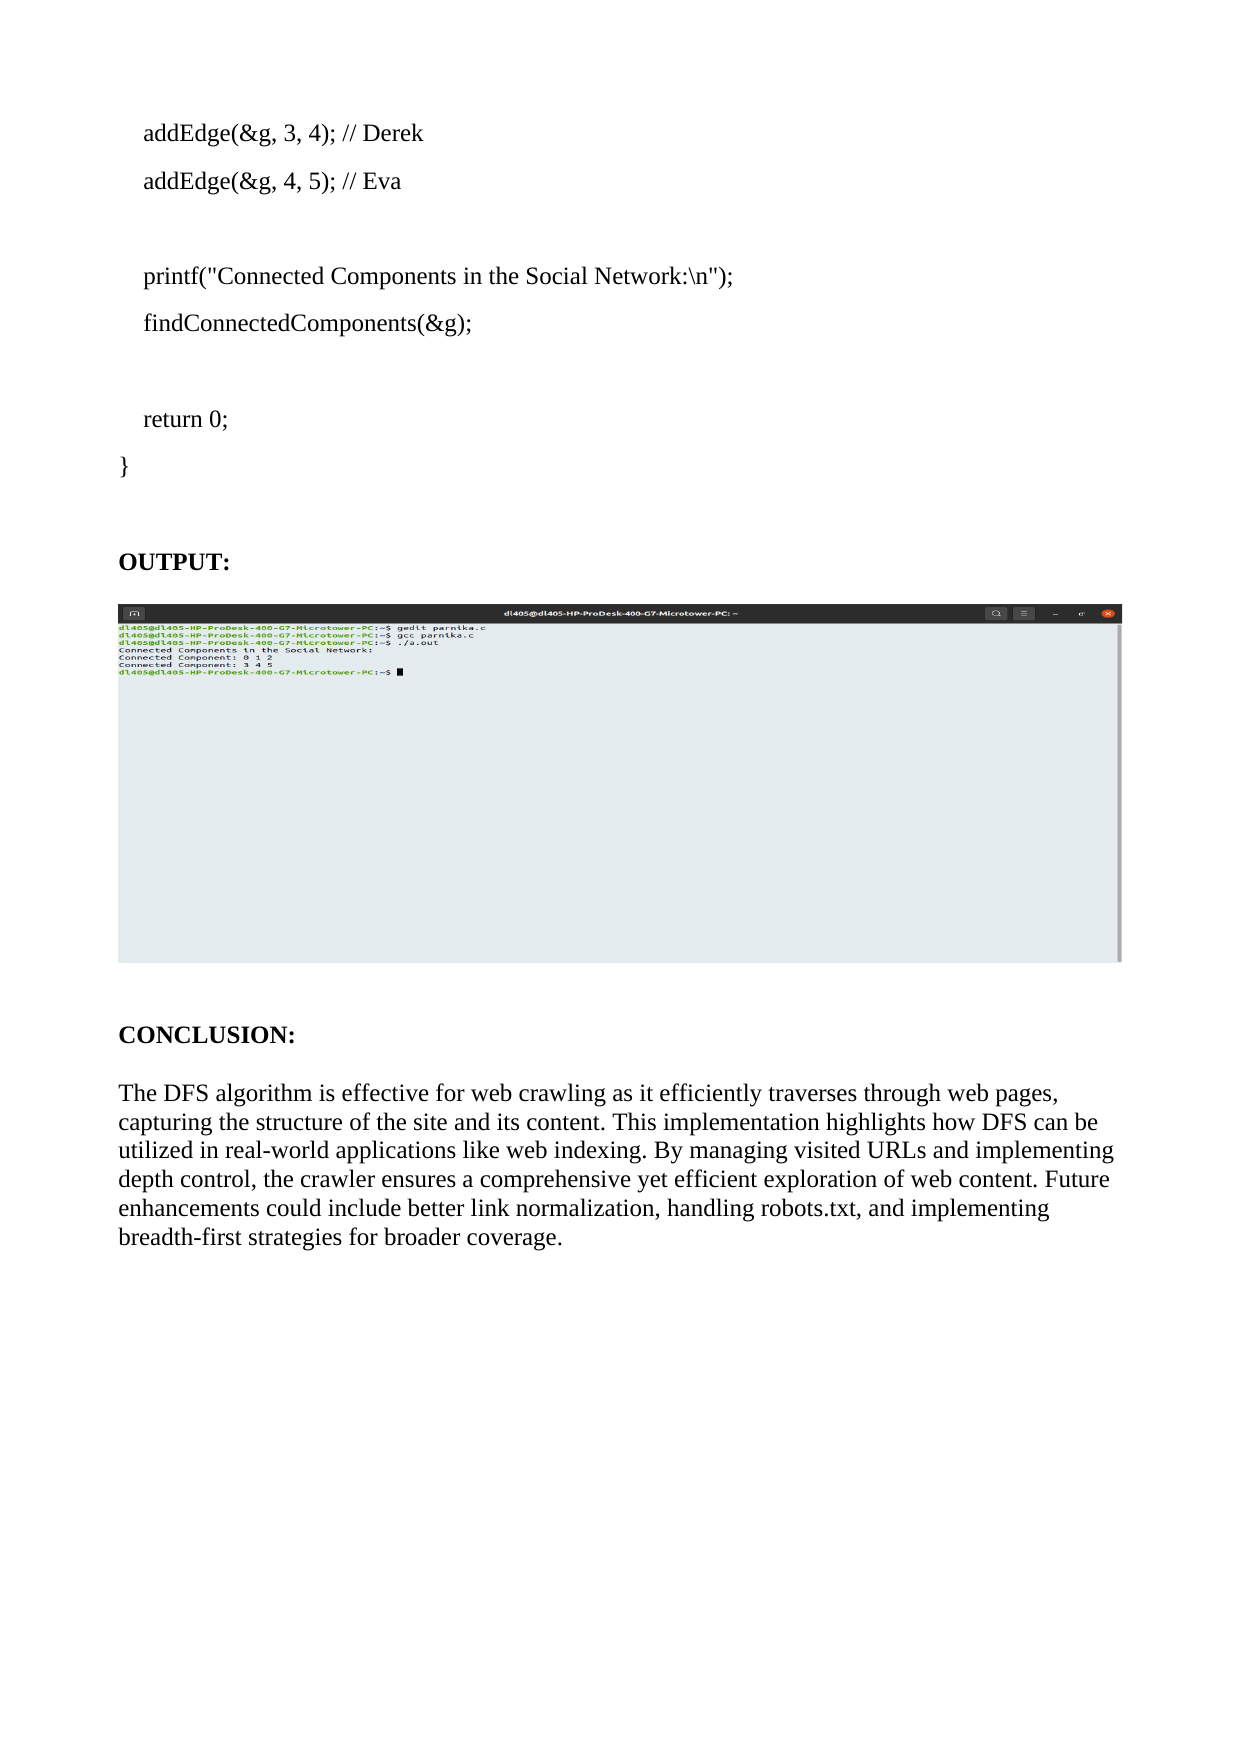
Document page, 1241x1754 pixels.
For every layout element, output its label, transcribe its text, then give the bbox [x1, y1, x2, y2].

text The DFS algorithm is effective for web crawling as it efficiently traverses through web pages, capturing the structure of the site and its content. This implementation highlights how DFS can be utilized in real-world applications like web indexing. By managing visited URLs and implementing depth control, the crawler ensures a comprehensive yet efficient exploration of web content. Future enhancements could include better link normalization, handling robots.txt, and implementing breadth-first strategies for broader coverage. [118, 1078, 1122, 1250]
text addEdge(&g, 3, 4); // Derek [118, 118, 1122, 147]
text return 0; [118, 404, 1122, 432]
text addEdge(&g, 4, 5); // Eva [118, 166, 1122, 194]
text } [118, 451, 1122, 480]
picture [118, 604, 1123, 963]
text printf("Connected Components in the Social Network:\n"); [118, 261, 1122, 290]
text findConnectedComponents(&g); [118, 308, 1122, 337]
text OUTPUT: [118, 547, 1122, 575]
text CONCLUSION: [118, 1020, 1122, 1049]
